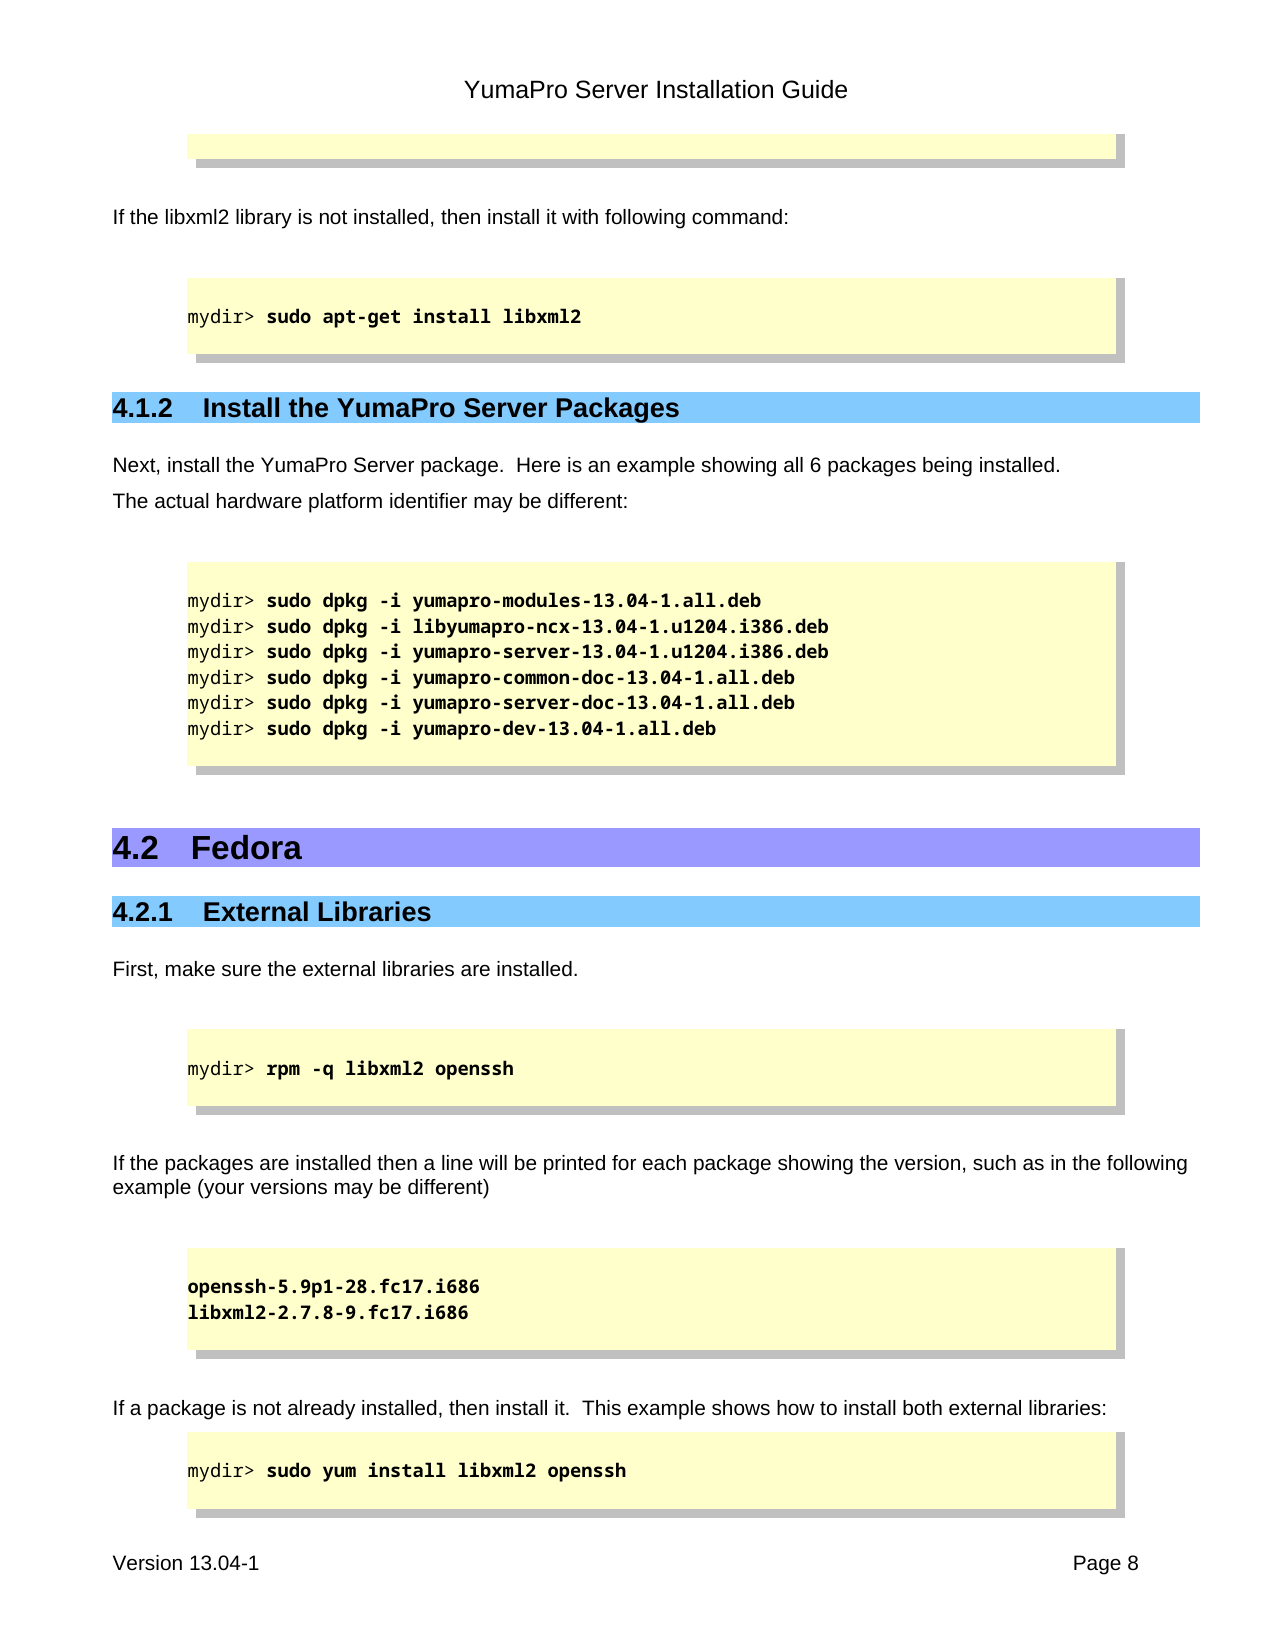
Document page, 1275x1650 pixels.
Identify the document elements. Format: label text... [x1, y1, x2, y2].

text openssh-5.9p1-28.fc17.i686 [187, 1274, 1116, 1299]
text libxml2-2.7.8-9.fc17.i686 [187, 1299, 1116, 1325]
text The actual hardware platform identifier may be different: [112, 489, 1200, 513]
text mydir> sudo dpkg -i yumapro-dev-13.04-1.all.deb [187, 715, 1116, 741]
subtitle Fedora [112, 828, 1200, 867]
text mydir> sudo apt-get install libxml2 [187, 303, 1116, 329]
subtitle Install the YumaPro Server Packages [112, 392, 1200, 423]
text mydir> sudo dpkg -i libyumapro-ncx-13.04-1.u1204.i386.deb [187, 613, 1116, 639]
text mydir> sudo dpkg -i yumapro-common-doc-13.04-1.all.deb [187, 664, 1116, 690]
subtitle External Libraries [112, 896, 1200, 927]
text If a package is not already installed, then install it. This example shows how to install both external libraries: [112, 1396, 1200, 1419]
text mydir> sudo dpkg -i yumapro-server-13.04-1.u1204.i386.deb [187, 639, 1116, 664]
text mydir> sudo yum install libxml2 openssh [187, 1458, 1116, 1483]
text Next, install the YumaPro Server package. Here is an example showing all 6 packages being installed. [112, 453, 1200, 477]
text If the packages are installed then a line will be printed for each package showing the version, such as in the following example (your versions may be different) [112, 1151, 1200, 1199]
text mydir> sudo dpkg -i yumapro-modules-13.04-1.all.deb [187, 588, 1116, 613]
text First, make sure the external libraries are installed. [112, 956, 1200, 980]
text If the libxml2 library is not installed, then install it with following command: [112, 205, 1200, 229]
text mydir> sudo dpkg -i yumapro-server-doc-13.04-1.all.deb [187, 690, 1116, 715]
text mydir> rpm -q libxml2 openssh [187, 1055, 1116, 1080]
